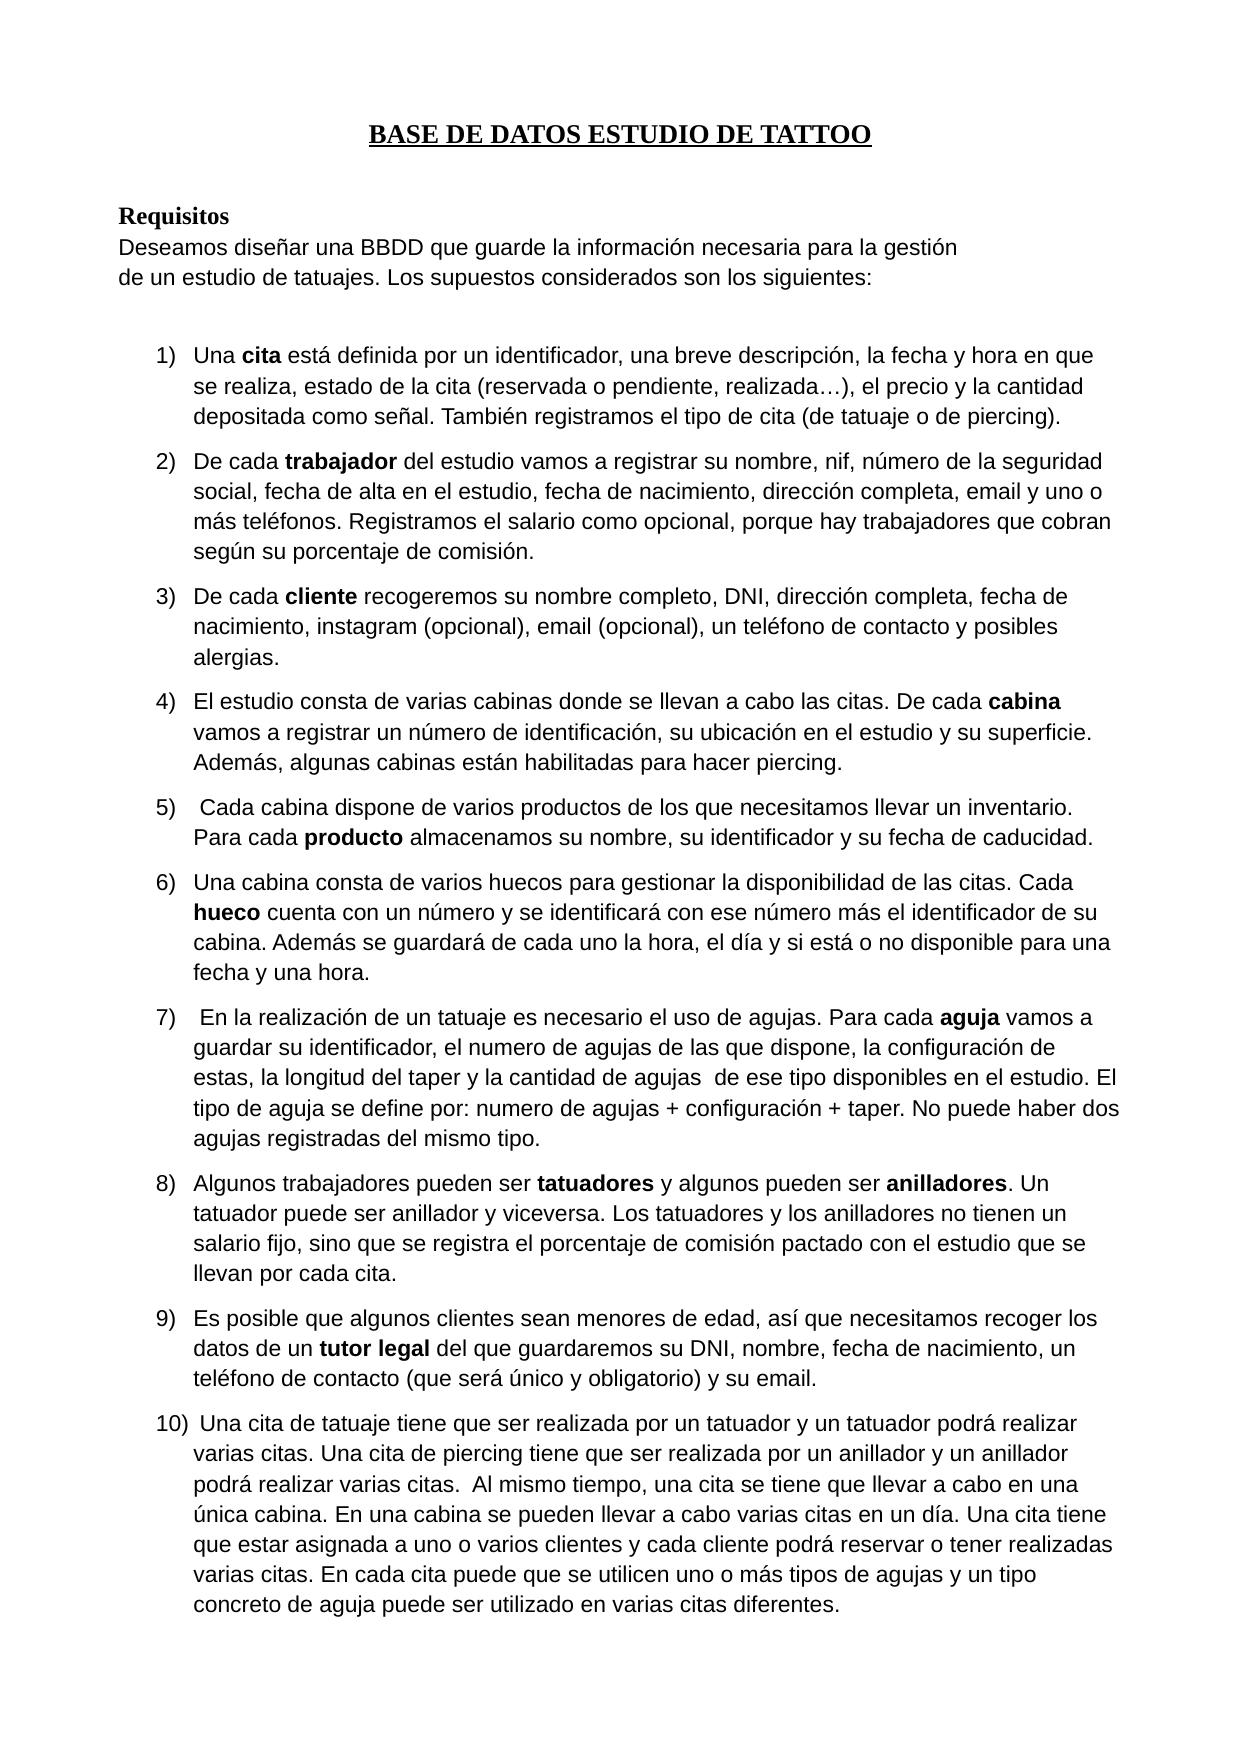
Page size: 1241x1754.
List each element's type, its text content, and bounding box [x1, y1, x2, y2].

list Una cabina consta de varios huecos para gestionar la disponibilidad de las citas. Cada hueco cuenta con un número y se identificará con ese número más el identificador de su cabina. Además se guardará de cada uno la hora, el día y si está o no disponible para una fecha y una hora. [156, 868, 1122, 986]
list De cada trabajador del estudio vamos a registrar su nombre, nif, número de la seguridad social, fecha de alta en el estudio, fecha de nacimiento, dirección completa, email y uno o más teléfonos. Registramos el salario como opcional, porque hay trabajadores que cobran según su porcentaje de comisión. [156, 448, 1122, 565]
list Una cita de tatuaje tiene que ser realizada por un tatuador y un tatuador podrá realizar varias citas. Una cita de piercing tiene que ser realizada por un anillador y un anillador podrá realizar varias citas. Al mismo tiempo, una cita se tiene que llevar a cabo en una única cabina. En una cabina se pueden llevar a cabo varias citas en un día. Una cita tiene que estar asignada a uno o varios clientes y cada cliente podrá reservar o tener realizadas varias citas. En cada cita puede que se utilicen uno o más tipos de agujas y un tipo concreto de aguja puede ser utilizado en varias citas diferentes. [156, 1410, 1122, 1618]
list El estudio consta de varias cabinas donde se llevan a cabo las citas. De cada cabina vamos a registrar un número de identificación, su ubicación en el estudio y su superficie. Además, algunas cabinas están habilitadas para hacer piercing. [156, 688, 1122, 775]
list De cada cliente recogeremos su nombre completo, DNI, dirección completa, fecha de nacimiento, instagram (opcional), email (opcional), un teléfono de contacto y posibles alergias. [156, 583, 1122, 670]
text BASE DE DATOS ESTUDIO DE TATTOO [118, 118, 1122, 149]
list Una cita está definida por un identificador, una breve descripción, la fecha y hora en que se realiza, estado de la cita (reservada o pendiente, realizada…), el precio y la cantidad depositada como señal. También registramos el tipo de cita (de tatuaje o de piercing). [156, 342, 1122, 429]
text Requisitos Deseamos diseñar una BBDD que guarde la información necesaria para la gestión de un estudio de tatuajes. Los supuestos considerados son los siguientes: [118, 201, 1122, 324]
list Cada cabina dispone de varios productos de los que necesitamos llevar un inventario. Para cada producto almacenamos su nombre, su identificador y su fecha de caducidad. [156, 793, 1122, 850]
list Es posible que algunos clientes sean menores de edad, así que necesitamos recoger los datos de un tutor legal del que guardaremos su DNI, nombre, fecha de nacimiento, un teléfono de contacto (que será único y obligatorio) y su email. [156, 1305, 1122, 1392]
list En la realización de un tatuaje es necesario el uso de agujas. Para cada aguja vamos a guardar su identificador, el numero de agujas de las que dispone, la configuración de estas, la longitud del taper y la cantidad de agujas de ese tipo disponibles en el estudio. El tipo de aguja se define por: numero de agujas + configuración + taper. No puede haber dos agujas registradas del mismo tipo. [156, 1004, 1122, 1151]
list Algunos trabajadores pueden ser tatuadores y algunos pueden ser anilladores. Un tatuador puede ser anillador y viceversa. Los tatuadores y los anilladores no tienen un salario fijo, sino que se registra el porcentaje de comisión pactado con el estudio que se llevan por cada cita. [156, 1169, 1122, 1287]
